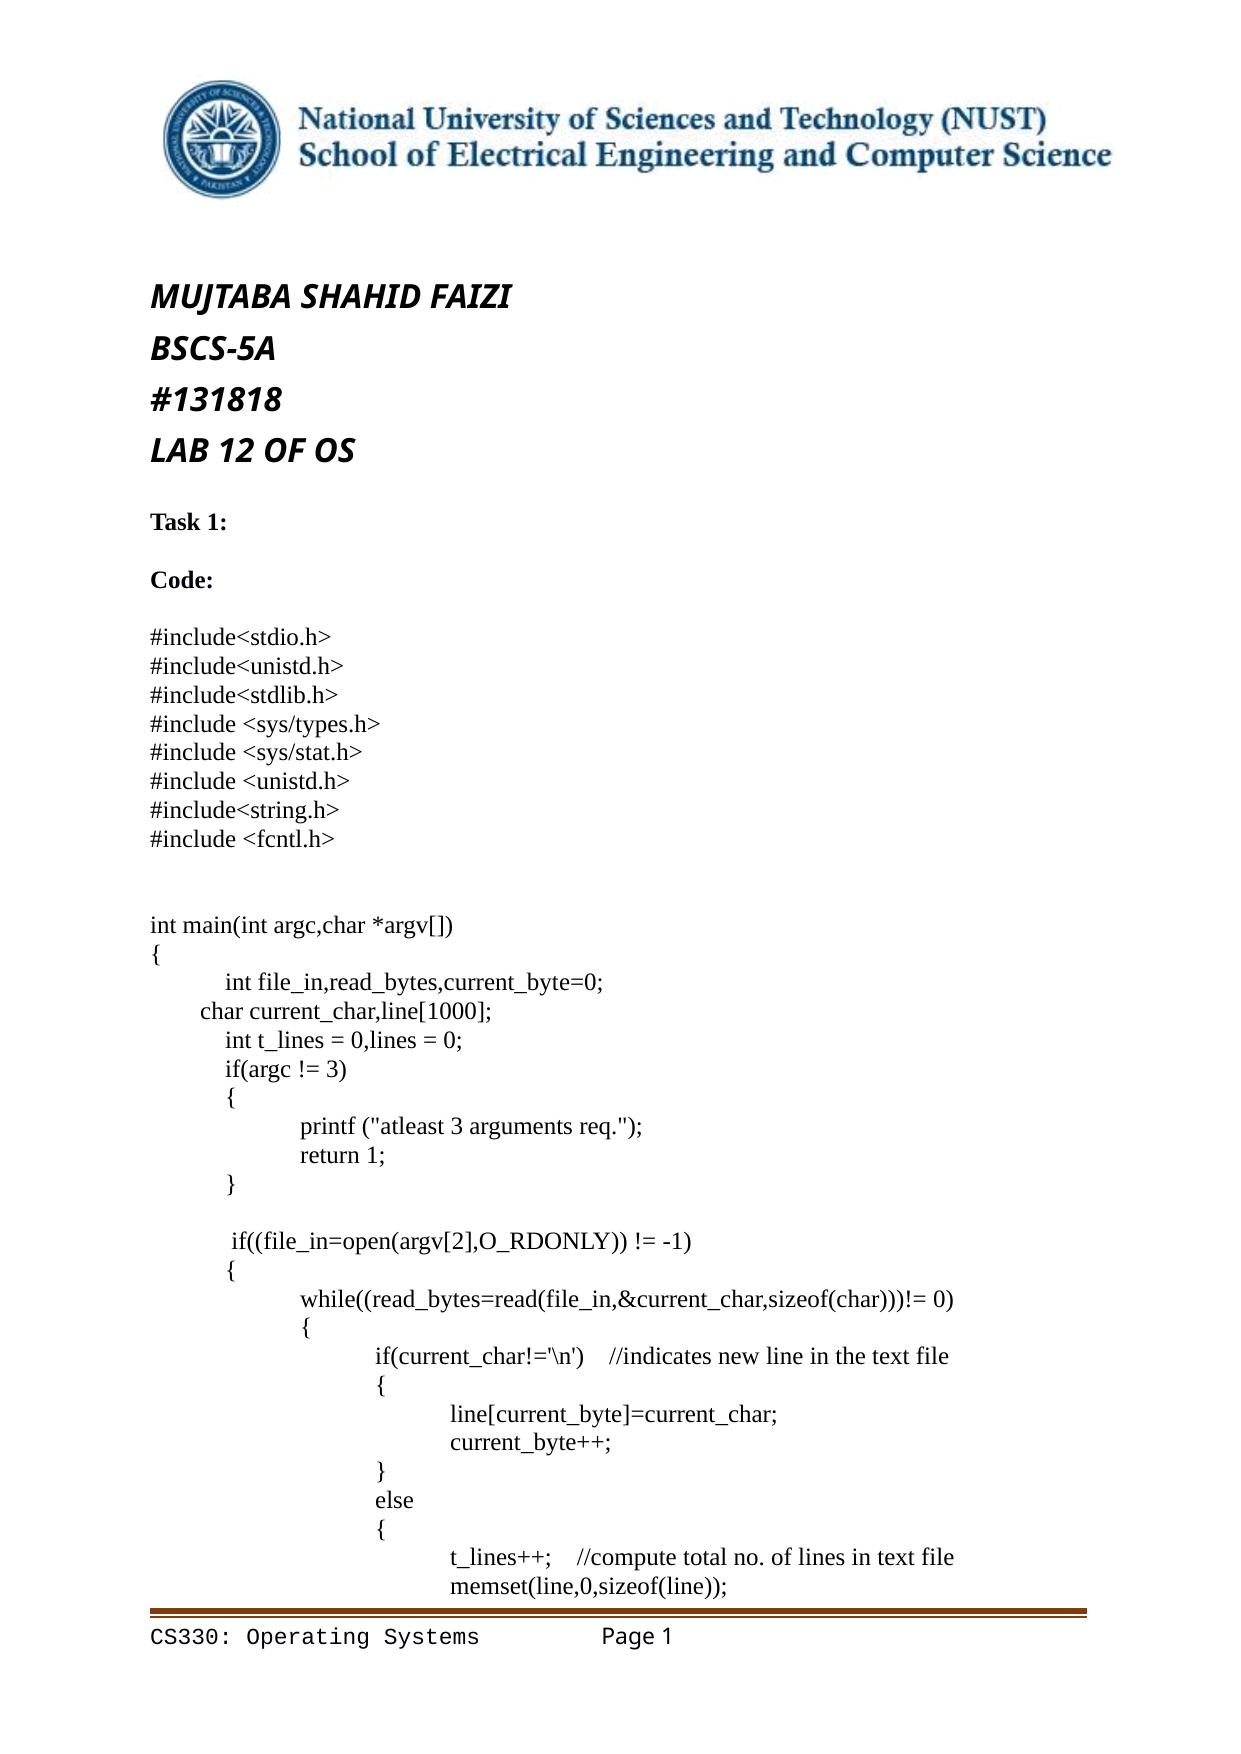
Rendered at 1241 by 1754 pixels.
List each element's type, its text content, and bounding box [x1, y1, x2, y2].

text t_lines++; //compute total no. of lines in text file [150, 1542, 1090, 1571]
text while((read_bytes=read(file_in,&current_char,sizeof(char)))!= 0) [150, 1284, 1090, 1312]
text } [150, 1456, 1090, 1485]
text { [150, 1514, 1090, 1542]
text else [150, 1485, 1090, 1514]
text if(argc != 3) [150, 1054, 1090, 1082]
text printf ("atleast 3 arguments req."); [150, 1111, 1090, 1140]
text { [150, 1312, 1090, 1341]
text BSCS-5A [150, 324, 1090, 370]
text { [150, 1082, 1090, 1111]
text #include<unistd.h> [150, 651, 1090, 680]
text if((file_in=open(argv[2],O_RDONLY)) != -1) [150, 1226, 1090, 1255]
text if(current_char!='\n') //indicates new line in the text file [150, 1341, 1090, 1370]
text #include <sys/stat.h> [150, 737, 1090, 766]
text int main(int argc,char *argv[]) [150, 910, 1090, 939]
text Code: [150, 565, 1090, 594]
text #include<stdio.h> [150, 622, 1090, 651]
text } [150, 1169, 1090, 1197]
text MUJTABA SHAHID FAIZI [150, 273, 1090, 319]
text #include<stdlib.h> [150, 680, 1090, 709]
text { [150, 939, 1090, 967]
text int t_lines = 0,lines = 0; [150, 1025, 1090, 1054]
text return 1; [150, 1140, 1090, 1169]
text current_byte++; [150, 1427, 1090, 1456]
text LAB 12 OF OS [150, 427, 1090, 473]
text Task 1: [150, 507, 1090, 536]
text #include <fcntl.h> [150, 824, 1090, 852]
text { [150, 1370, 1090, 1399]
text #131818 [150, 376, 1090, 421]
text #include <unistd.h> [150, 766, 1090, 795]
text #include<string.h> [150, 795, 1090, 824]
picture [150, 75, 1125, 210]
text char current_char,line[1000]; [150, 996, 1090, 1025]
text #include <sys/types.h> [150, 709, 1090, 737]
text { [150, 1255, 1090, 1284]
text int file_in,read_bytes,current_byte=0; [150, 967, 1090, 996]
text line[current_byte]=current_char; [150, 1399, 1090, 1427]
text memset(line,0,sizeof(line)); [150, 1571, 1090, 1600]
